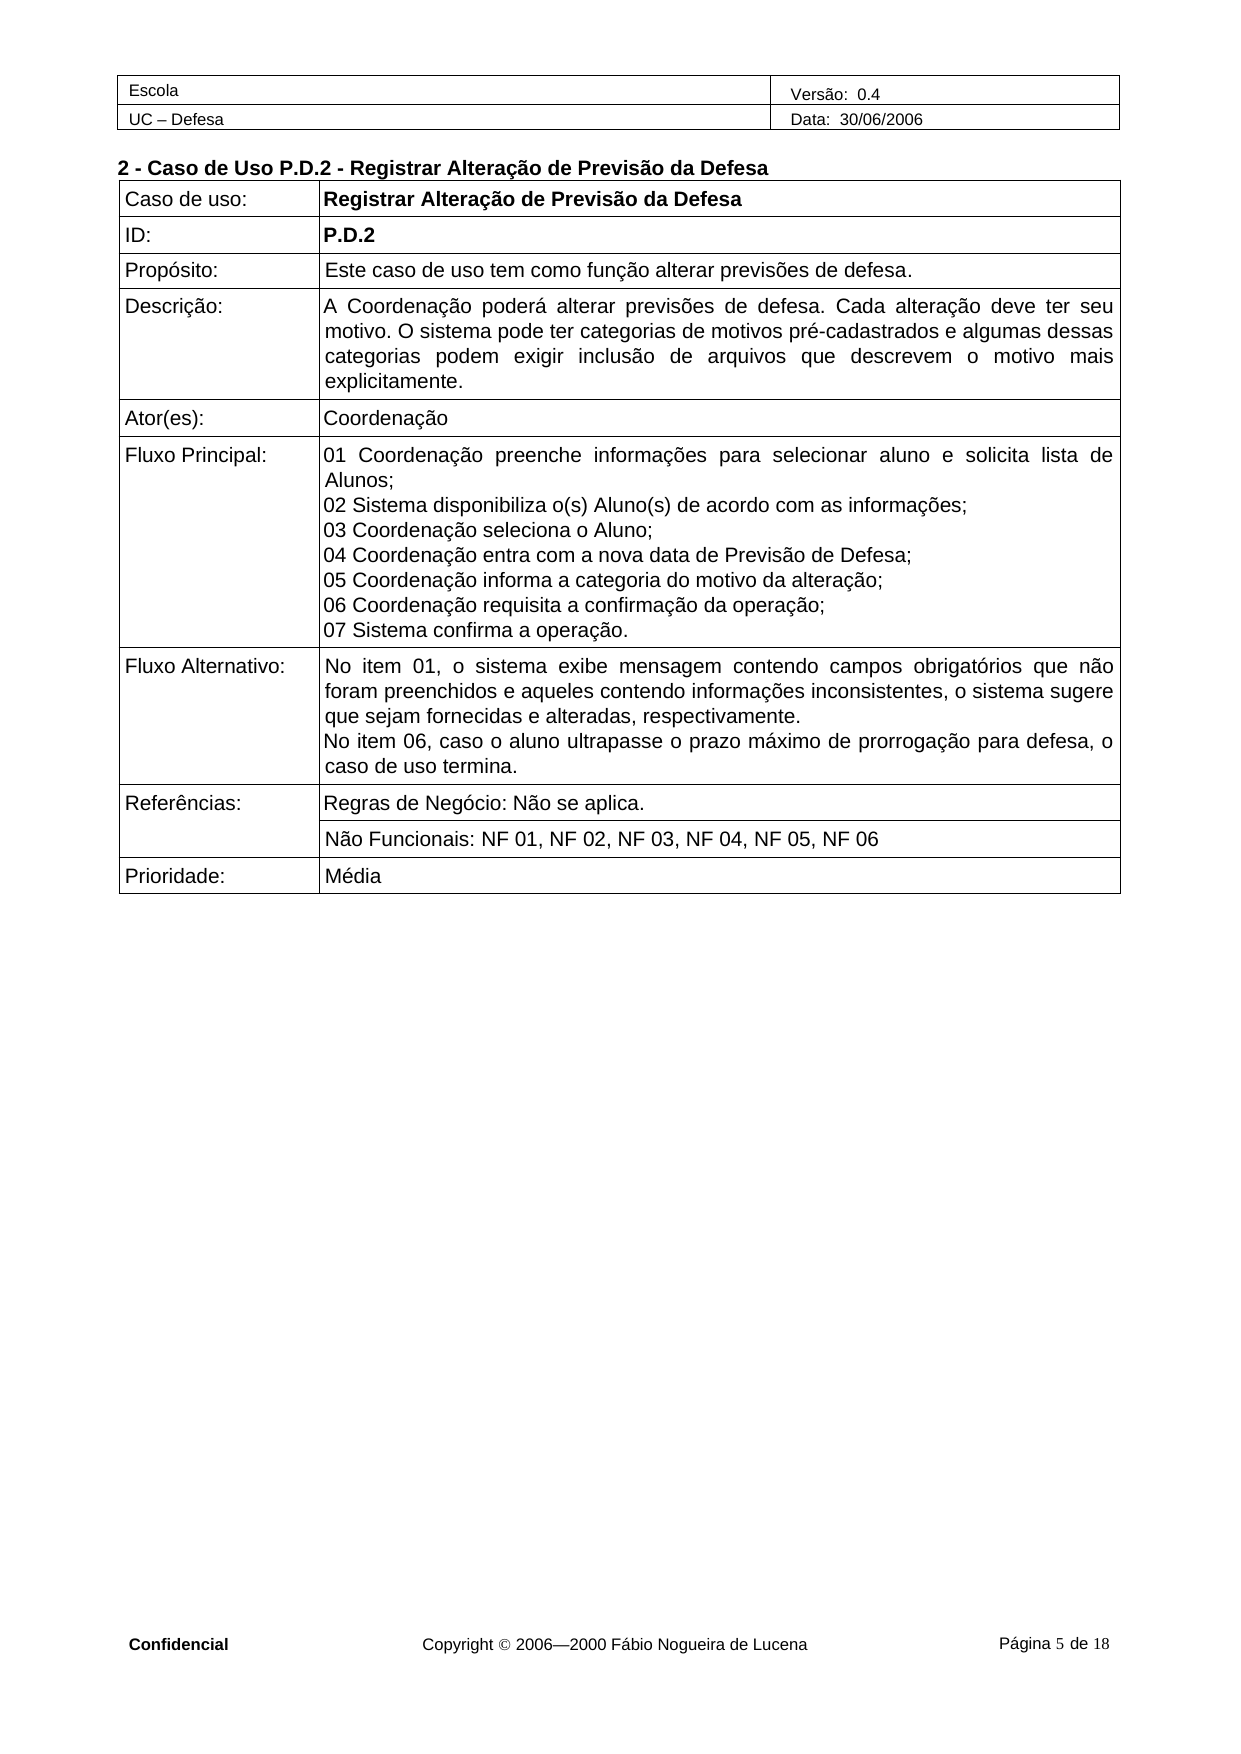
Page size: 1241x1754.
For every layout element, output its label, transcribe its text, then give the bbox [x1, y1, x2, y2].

table_cell Fluxo Principal: [120, 437, 319, 647]
table_header Regras de Negócio: Não se aplica. [320, 785, 1120, 820]
table_cell A Coordenação poderá alterar previsões de defesa. Cada alteração deve ter seu motivo. O sistema pode ter categorias de motivos pré-cadastrados e algumas dessas categorias podem exigir inclusão de arquivos que descrevem o motivo mais explicitamente. [320, 289, 1120, 399]
table_cell P.D.2 [320, 217, 1120, 253]
table_cell Coordenação [320, 400, 1120, 436]
table_cell Propósito: [120, 254, 319, 287]
table_cell Prioridade: [120, 858, 319, 893]
table_header Caso de uso: [120, 181, 319, 216]
table_cell ID: [120, 217, 319, 253]
table_cell Não Funcionais: NF 01, NF 02, NF 03, NF 04, NF 05, NF 06 [320, 821, 1120, 857]
table_header Registrar Alteração de Previsão da Defesa [320, 181, 1120, 216]
text 2 - Caso de Uso P.D.2 - Registrar Alteração de Previsão da Defesa [117, 154, 1120, 179]
table_cell No item 01, o sistema exibe mensagem contendo campos obrigatórios que não foram preenchidos e aqueles contendo informações inconsistentes, o sistema sugere que sejam fornecidas e alteradas, respectivamente. No item 06, caso o aluno ultrapasse o prazo máximo de prorrogação para defesa, o caso de uso termina. [320, 648, 1120, 784]
table_cell Fluxo Alternativo: [120, 648, 319, 784]
table_cell Média [320, 858, 1120, 893]
table_cell Este caso de uso tem como função alterar previsões de defesa. [320, 254, 1120, 287]
table_cell Descrição: [120, 289, 319, 399]
table_cell 01 Coordenação preenche informações para selecionar aluno e solicita lista de Alunos; 02 Sistema disponibiliza o(s) Aluno(s) de acordo com as informações; 03 Coordenação seleciona o Aluno; 04 Coordenação entra com a nova data de Previsão de Defesa; 05 Coordenação informa a categoria do motivo da alteração; 06 Coordenação requisita a confirmação da operação; 07 Sistema confirma a operação. [320, 437, 1120, 647]
table_cell Referências: [120, 785, 319, 857]
table_cell Ator(es): [120, 400, 319, 436]
